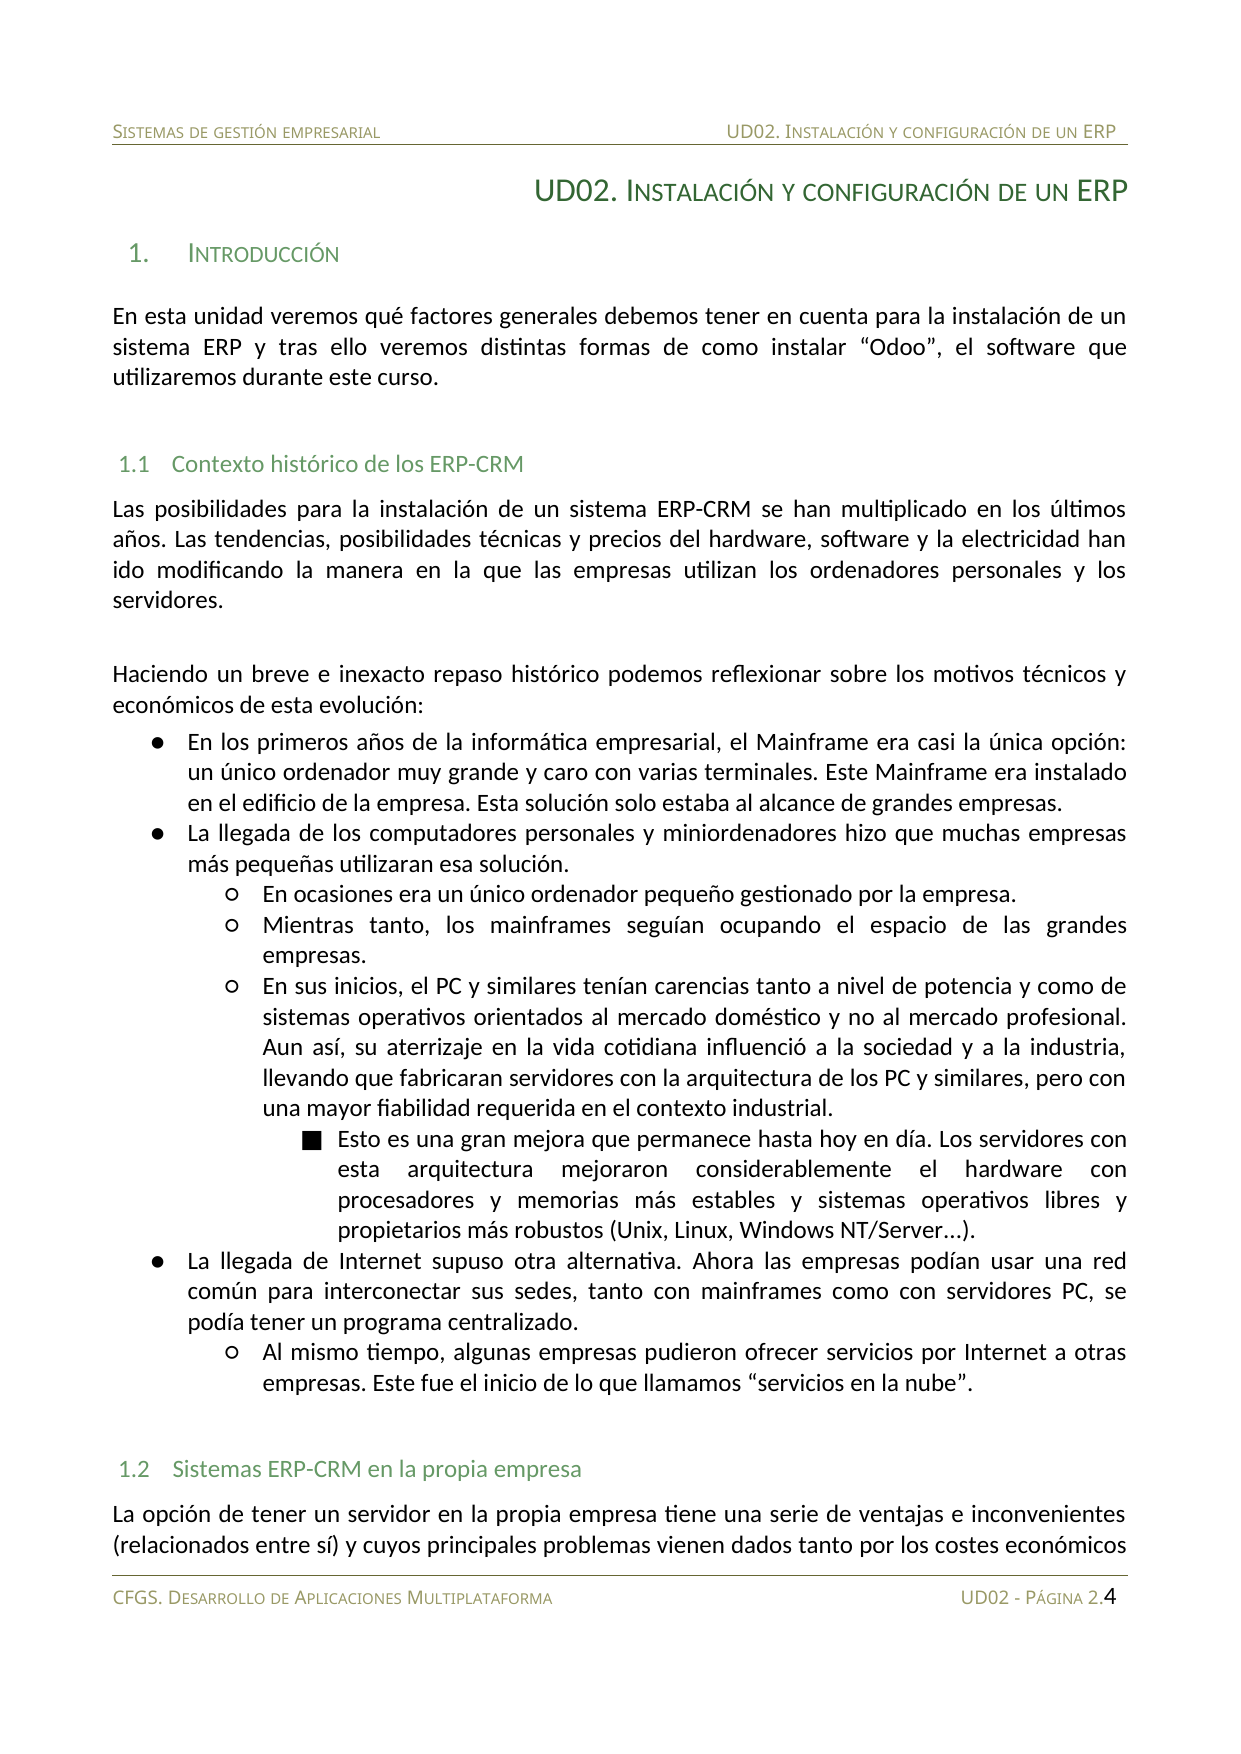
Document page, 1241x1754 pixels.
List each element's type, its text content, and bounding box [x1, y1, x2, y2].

list En sus inicios, el PC y similares tenían carencias tanto a nivel de potencia y como de sistemas operativos orientados al mercado doméstico y no al mercado profesional. Aun así, su aterrizaje en la vida cotidiana influenció a la sociedad y a la industria, llevando que fabricaran servidores con la arquitectura de los PC y similares, pero con una mayor fiabilidad requerida en el contexto industrial. [225, 970, 1128, 1123]
list Mientras tanto, los mainframes seguían ocupando el espacio de las grandes empresas. [225, 909, 1128, 970]
text Las posibilidades para la instalación de un sistema ERP-CRM se han multiplicado en los últimos años. Las tendencias, posibilidades técnicas y precios del hardware, software y la electricidad han ido modificando la manera en la que las empresas utilizan los ordenadores personales y los servidores. [112, 493, 1128, 615]
list La llegada de los computadores personales y miniordenadores hizo que muchas empresas más pequeñas utilizaran esa solución. [150, 818, 1128, 879]
text Haciendo un breve e inexacto repaso histórico podemos reflexionar sobre los motivos técnicos y económicos de esta evolución: [112, 658, 1128, 719]
text En esta unidad veremos qué factores generales debemos tener en cuenta para la instalación de un sistema ERP y tras ello veremos distintas formas de como instalar “Odoo”, el software que utilizaremos durante este curso. [112, 300, 1128, 392]
subtitle Introducción [150, 234, 1128, 270]
list La llegada de Internet supuso otra alternativa. Ahora las empresas podían usar una red común para interconectar sus sedes, tanto con mainframes como con servidores PC, se podía tener un programa centralizado. [150, 1245, 1128, 1336]
text UD02. Instalación y configuración de un ERP [112, 169, 1128, 210]
list Al mismo tiempo, algunas empresas pudieron ofrecer servicios por Internet a otras empresas. Este fue el inicio de lo que llamamos “servicios en la nube”. [225, 1336, 1128, 1397]
list En los primeros años de la informática empresarial, el Mainframe era casi la única opción: un único ordenador muy grande y caro con varias terminales. Este Mainframe era instalado en el edificio de la empresa. Esta solución solo estaba al alcance de grandes empresas. [150, 726, 1128, 818]
subtitle Sistemas ERP-CRM en la propia empresa [112, 1453, 1128, 1484]
subtitle Contexto histórico de los ERP-CRM [112, 448, 1128, 478]
text La opción de tener un servidor en la propia empresa tiene una serie de ventajas e inconvenientes (relacionados entre sí) y cuyos principales problemas vienen dados tanto por los costes económicos [112, 1499, 1128, 1560]
list En ocasiones era un único ordenador pequeño gestionado por la empresa. [225, 879, 1128, 909]
list Esto es una gran mejora que permanece hasta hoy en día. Los servidores con esta arquitectura mejoraron considerablemente el hardware con procesadores y memorias más estables y sistemas operativos libres y propietarios más robustos (Unix, Linux, Windows NT/Server...). [300, 1123, 1128, 1245]
